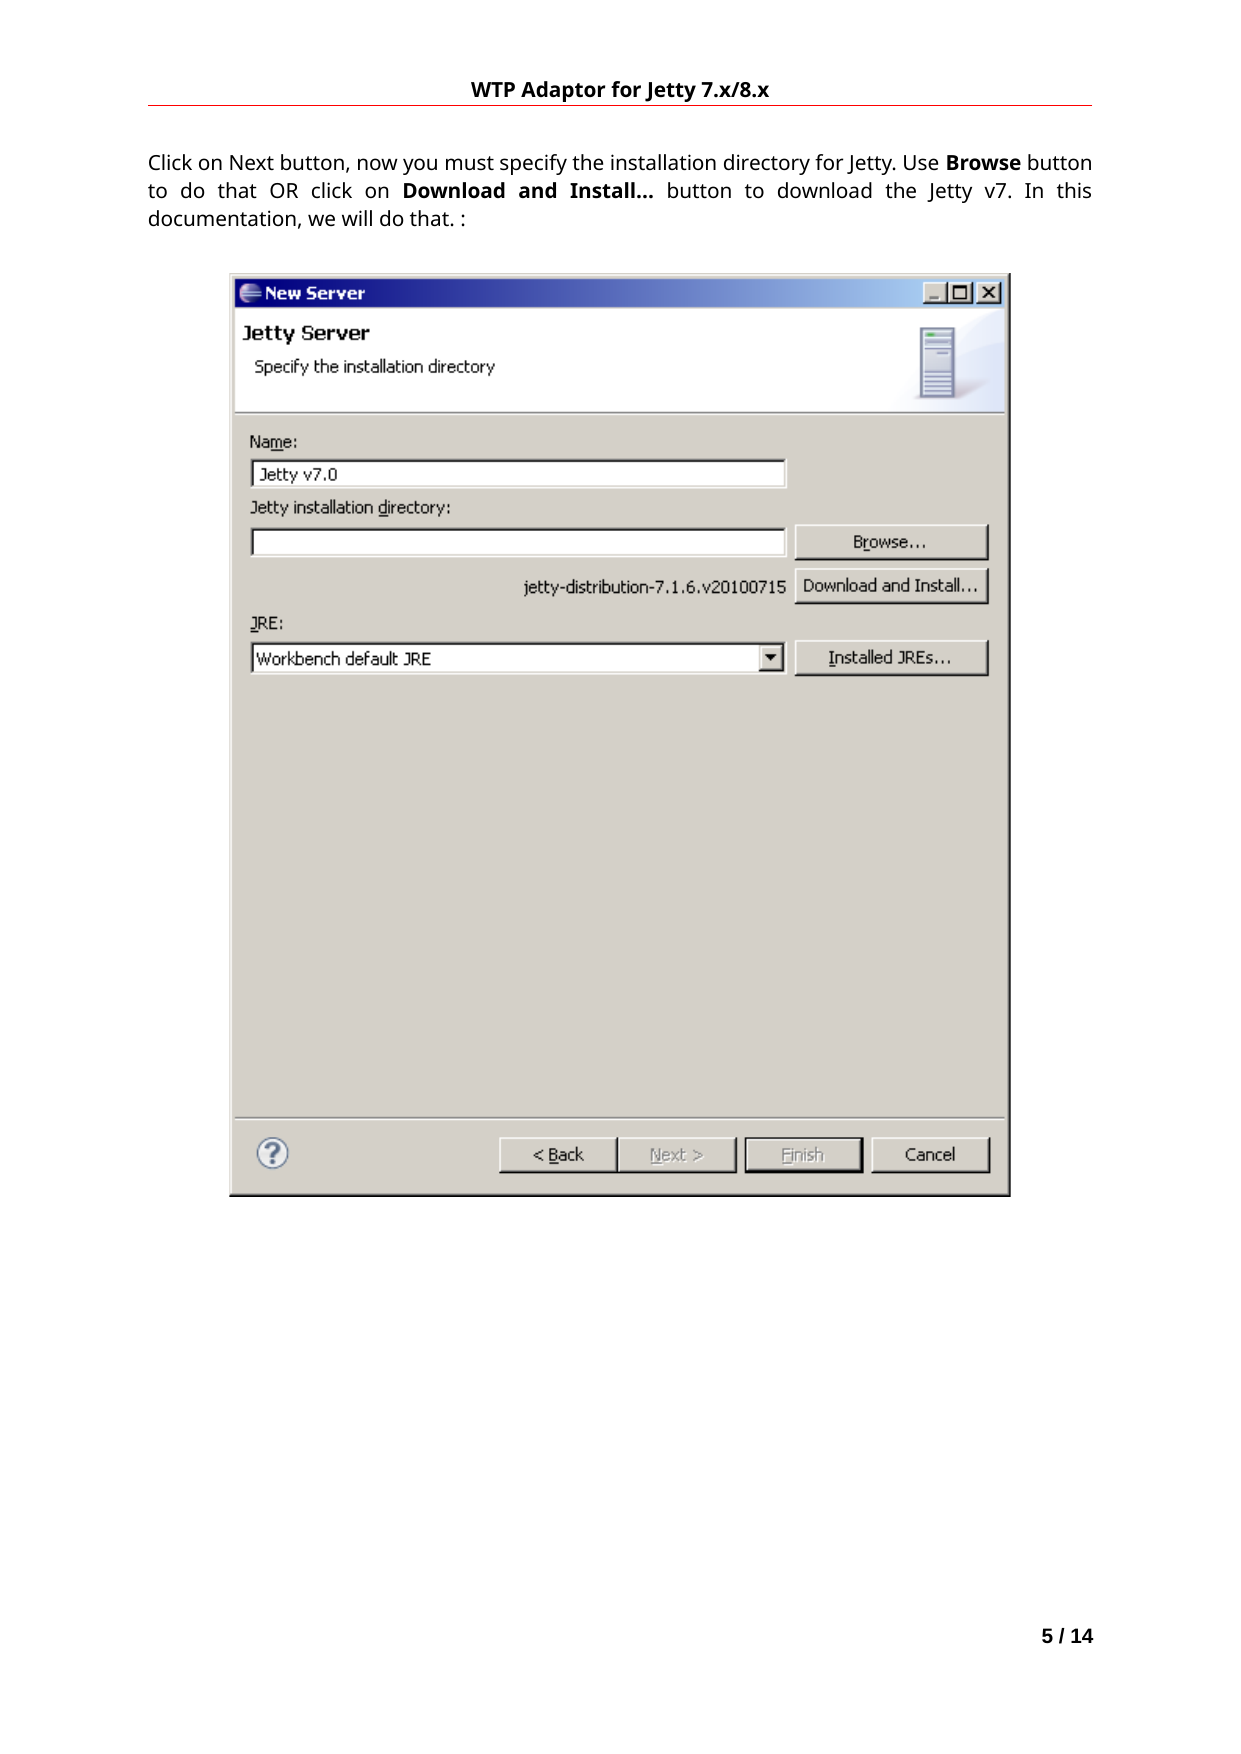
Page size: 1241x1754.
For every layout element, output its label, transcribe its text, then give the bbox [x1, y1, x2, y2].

picture [229, 273, 1011, 1197]
text Click on Next button, now you must specify the installation directory for Jetty. Use Browse button to do that OR click on Download and Install... button to download the Jetty v7. In this documentation, we will do that. : [148, 148, 1092, 232]
